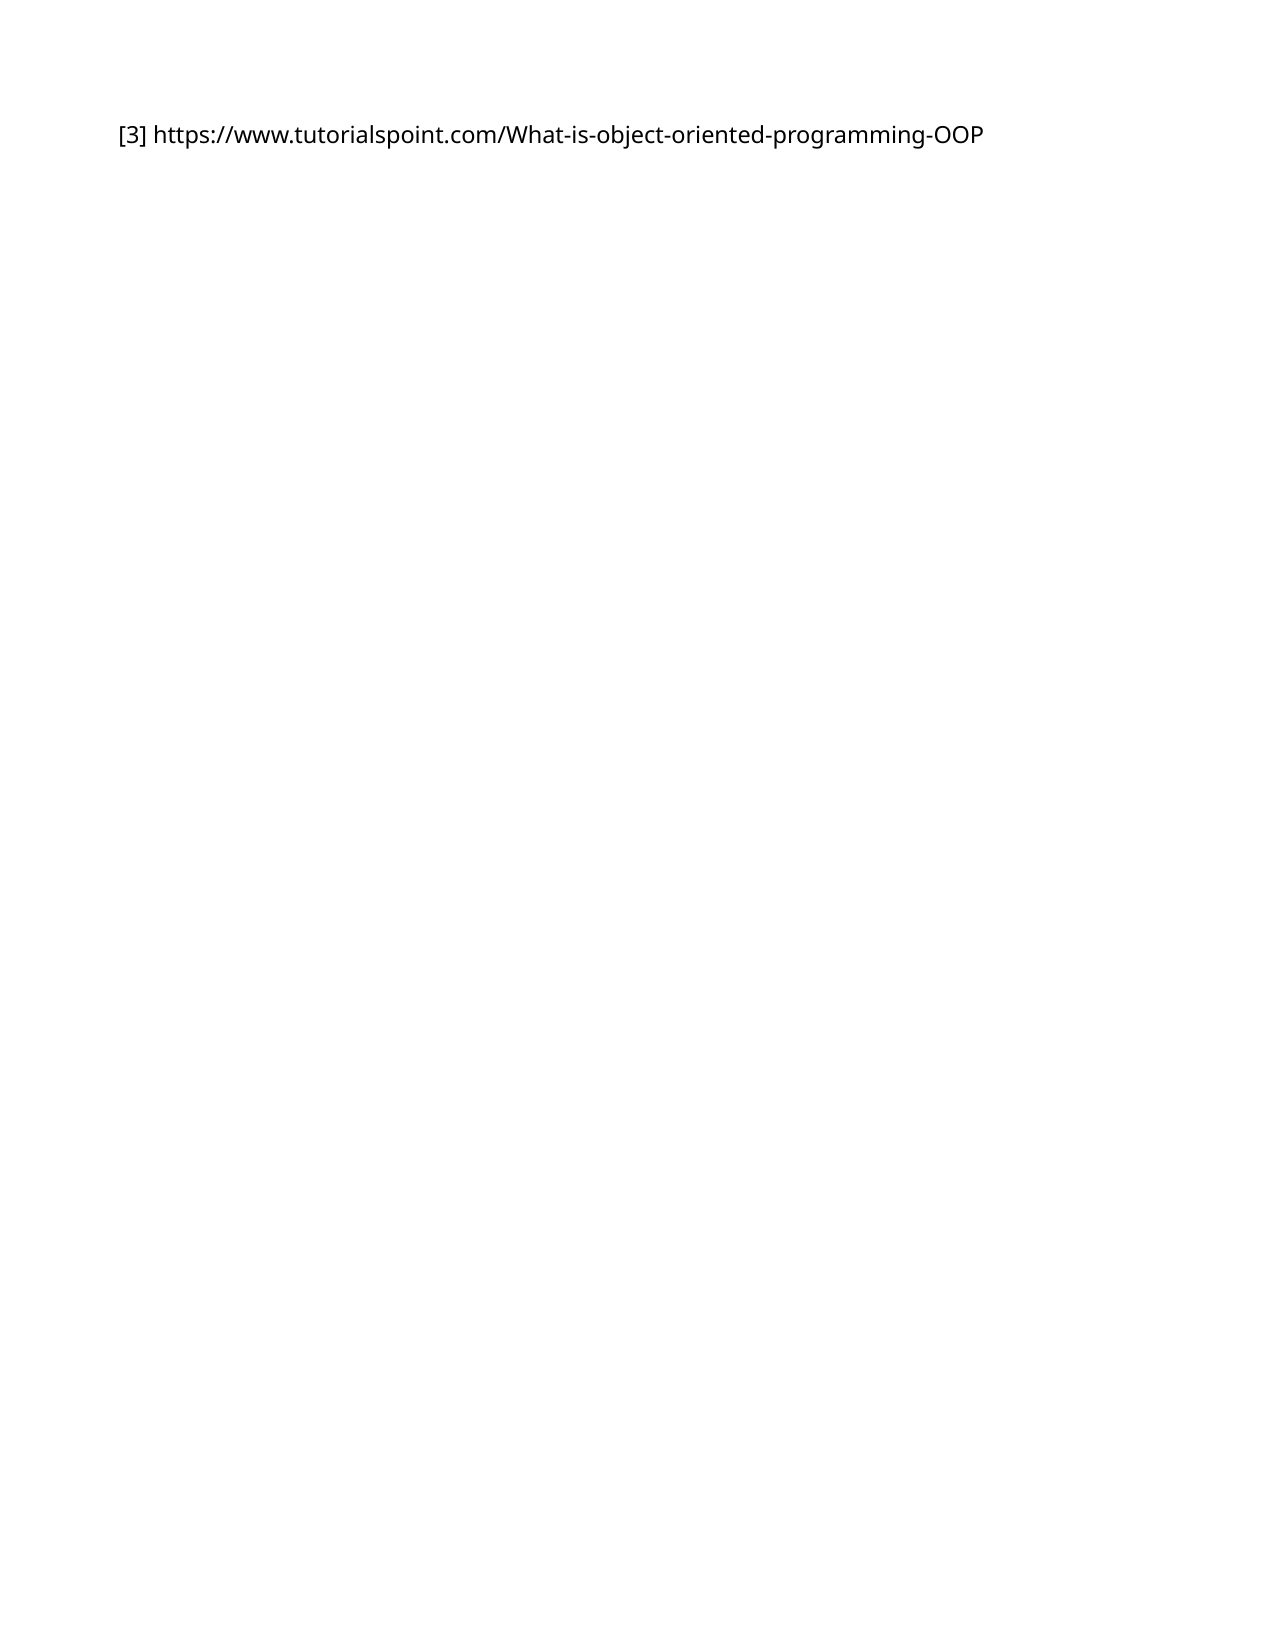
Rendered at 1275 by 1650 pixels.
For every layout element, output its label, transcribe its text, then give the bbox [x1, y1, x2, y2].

text [3] https://www.tutorialspoint.com/What-is-object-oriented-programming-OOP [118, 118, 1157, 150]
